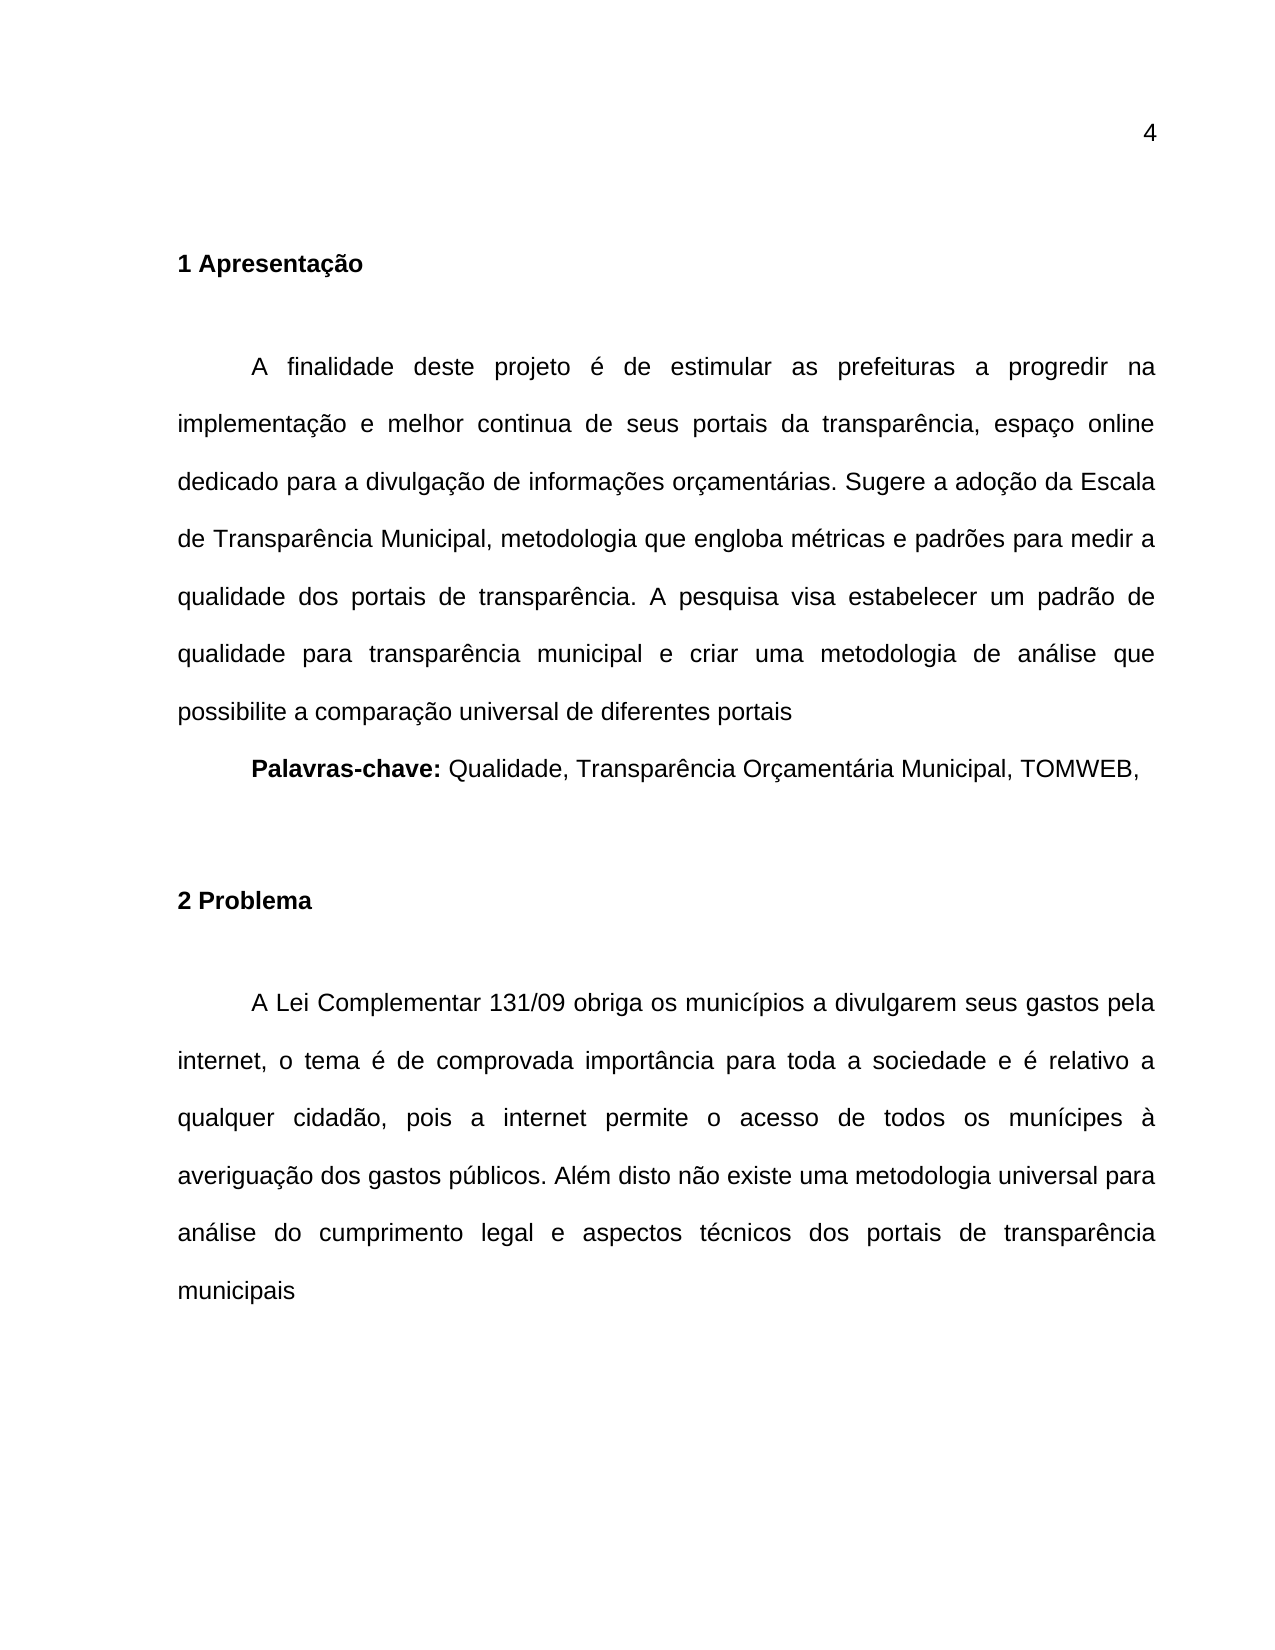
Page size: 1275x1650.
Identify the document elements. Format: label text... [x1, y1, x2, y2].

subtitle 1 Apresentação [177, 249, 1157, 278]
text A finalidade deste projeto é de estimular as prefeituras a progredir na implementação e melhor continua de seus portais da transparência, espaço online dedicado para a divulgação de informações orçamentárias. Sugere a adoção da Escala de Transparência Municipal, metodologia que engloba métricas e padrões para medir a qualidade dos portais de transparência. A pesquisa visa estabelecer um padrão de qualidade para transparência municipal e criar uma metodologia de análise que possibilite a comparação universal de diferentes portais [177, 352, 1157, 726]
text Palavras-chave: Qualidade, Transparência Orçamentária Municipal, TOMWEB, [177, 754, 1157, 783]
subtitle 2 Problema [177, 886, 1157, 914]
text A Lei Complementar 131/09 obriga os municípios a divulgarem seus gastos pela internet, o tema é de comprovada importância para toda a sociedade e é relativo a qualquer cidadão, pois a internet permite o acesso de todos os munícipes à averiguação dos gastos públicos. Além disto não existe uma metodologia universal para análise do cumprimento legal e aspectos técnicos dos portais de transparência municipais [177, 988, 1157, 1305]
